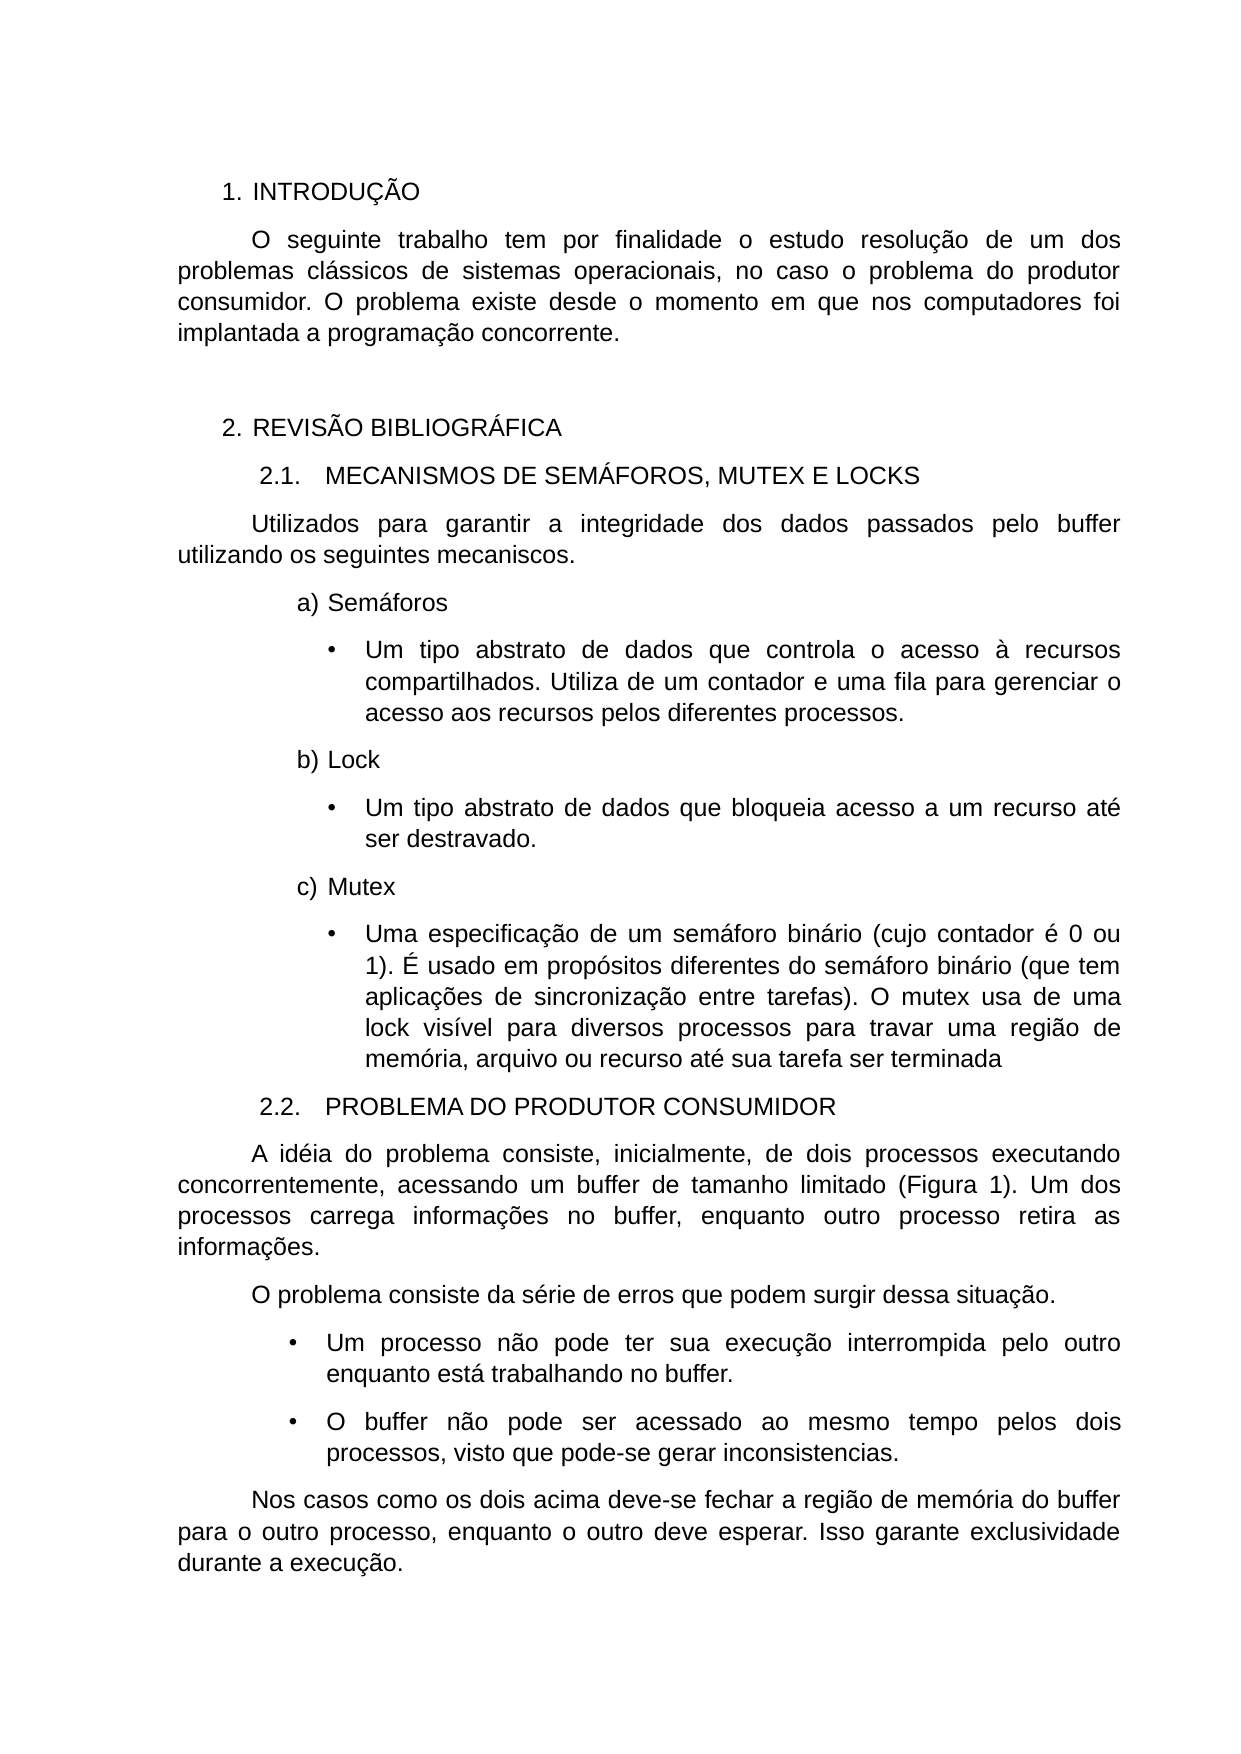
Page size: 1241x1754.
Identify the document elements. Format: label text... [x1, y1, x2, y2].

list Um tipo abstrato de dados que controla o acesso à recursos compartilhados. Utiliza de um contador e uma fila para gerenciar o acesso aos recursos pelos diferentes processos. [327, 635, 1122, 726]
text Utilizados para garantir a integridade dos dados passados pelo buffer utilizando os seguintes mecaniscos. [177, 509, 1122, 569]
list O buffer não pode ser acessado ao mesmo tempo pelos dois processos, visto que pode-se gerar inconsistencias. [288, 1407, 1122, 1466]
list INTRODUÇÃO [215, 177, 1122, 206]
text Nos casos como os dois acima deve-se fechar a região de memória do buffer para o outro processo, enquanto o outro deve esperar. Isso garante exclusividade durante a execução. [177, 1485, 1122, 1576]
text O problema consiste da série de erros que podem surgir dessa situação. [177, 1280, 1122, 1309]
list Um tipo abstrato de dados que bloqueia acesso a um recurso até ser destravado. [327, 793, 1122, 853]
list PROBLEMA DO PRODUTOR CONSUMIDOR [252, 1091, 1122, 1120]
text O seguinte trabalho tem por finalidade o estudo resolução de um dos problemas clássicos de sistemas operacionais, no caso o problema do produtor consumidor. O problema existe desde o momento em que nos computadores foi implantada a programação concorrente. [177, 225, 1122, 347]
list Um processo não pode ter sua execução interrompida pelo outro enquanto está trabalhando no buffer. [288, 1328, 1122, 1388]
list Semáforos [290, 588, 1122, 616]
list Uma especificação de um semáforo binário (cujo contador é 0 ou 1). É usado em propósitos diferentes do semáforo binário (que tem aplicações de sincronização entre tarefas). O mutex usa de uma lock visível para diversos processos para travar uma região de memória, arquivo ou recurso até sua tarefa ser terminada [327, 919, 1122, 1072]
list Lock [290, 745, 1122, 774]
list Mutex [290, 872, 1122, 901]
list REVISÃO BIBLIOGRÁFICA [215, 413, 1122, 442]
text A idéia do problema consiste, inicialmente, de dois processos executando concorrentemente, acessando um buffer de tamanho limitado (Figura 1). Um dos processos carrega informações no buffer, enquanto outro processo retira as informações. [177, 1139, 1122, 1261]
list MECANISMOS DE SEMÁFOROS, MUTEX E LOCKS [252, 461, 1122, 490]
